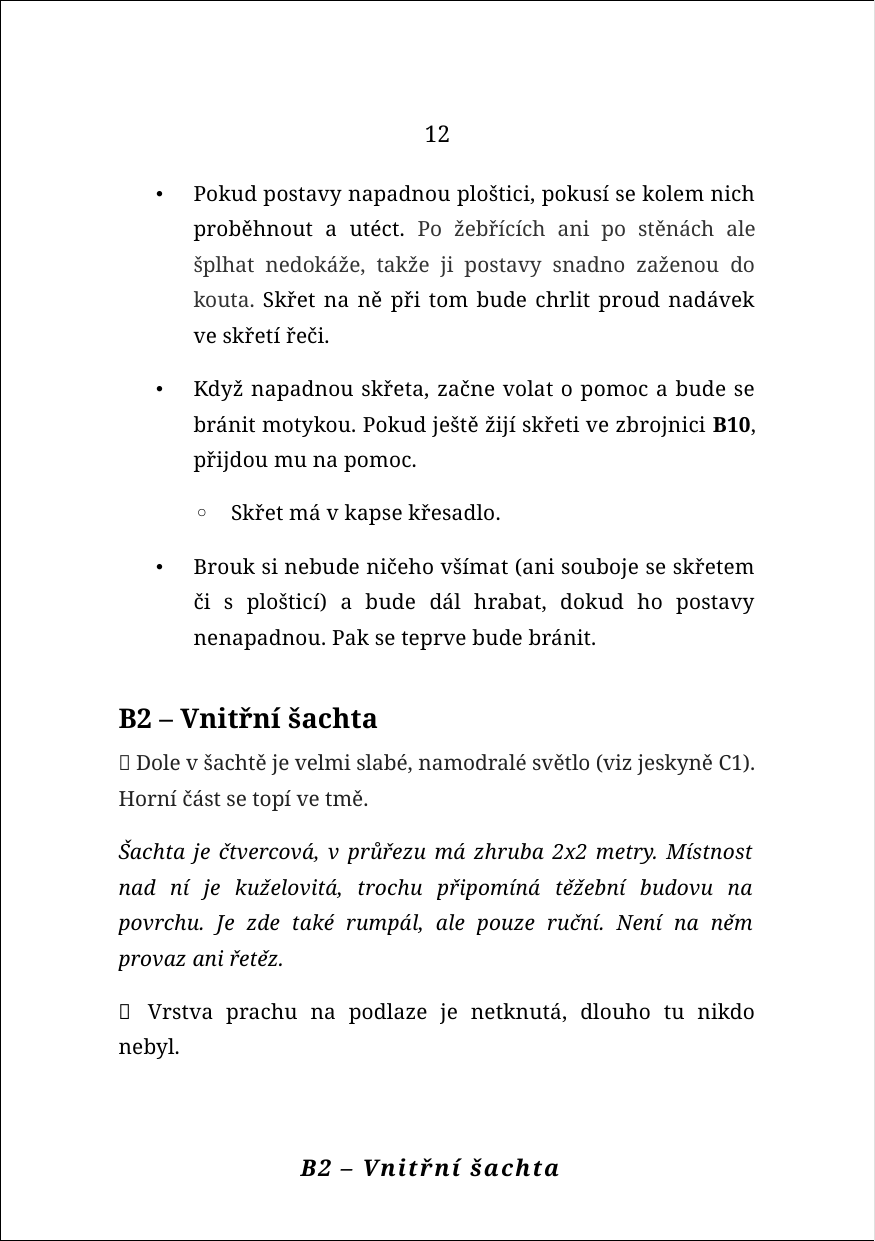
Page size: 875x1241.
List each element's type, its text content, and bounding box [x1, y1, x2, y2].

list Skřet má v kapse křesadlo. [193, 498, 756, 527]
list Když napadnou skřeta, začne volat o pomoc a bude se bránit motykou. Pokud ještě žijí skřeti ve zbrojnici B10, přijdou mu na pomoc. [156, 374, 756, 474]
list Pokud postavy napadnou ploštici, pokusí se kolem nich proběhnout a utéct. Po žebřících ani po stěnách ale šplhat nedokáže, takže ji postavy snadno zaženou do kouta. Skřet na ně při tom bude chrlit proud nadávek ve skřetí řeči. [156, 179, 756, 349]
subtitle B2 – Vnitřní šachta [118, 700, 756, 737]
text Šachta je čtvercová, v průřezu má zhruba 2x2 metry. Místnost nad ní je kuželovitá, trochu připomíná těžební budovu na povrchu. Je zde také rumpál, ale pouze ruční. Není na něm provaz ani řetěz. [118, 837, 756, 972]
text 👣 Vrstva prachu na podlaze je netknutá, dlouho tu nikdo nebyl. [118, 997, 756, 1061]
list Brouk si nebude ničeho všímat (ani souboje se skřetem či s plošticí) a bude dál hrabat, dokud ho postavy nenapadnou. Pak se teprve bude bránit. [156, 552, 756, 651]
text 💡 Dole v šachtě je velmi slabé, namodralé světlo (viz jeskyně C1). Horní část se topí ve tmě. [118, 748, 756, 812]
